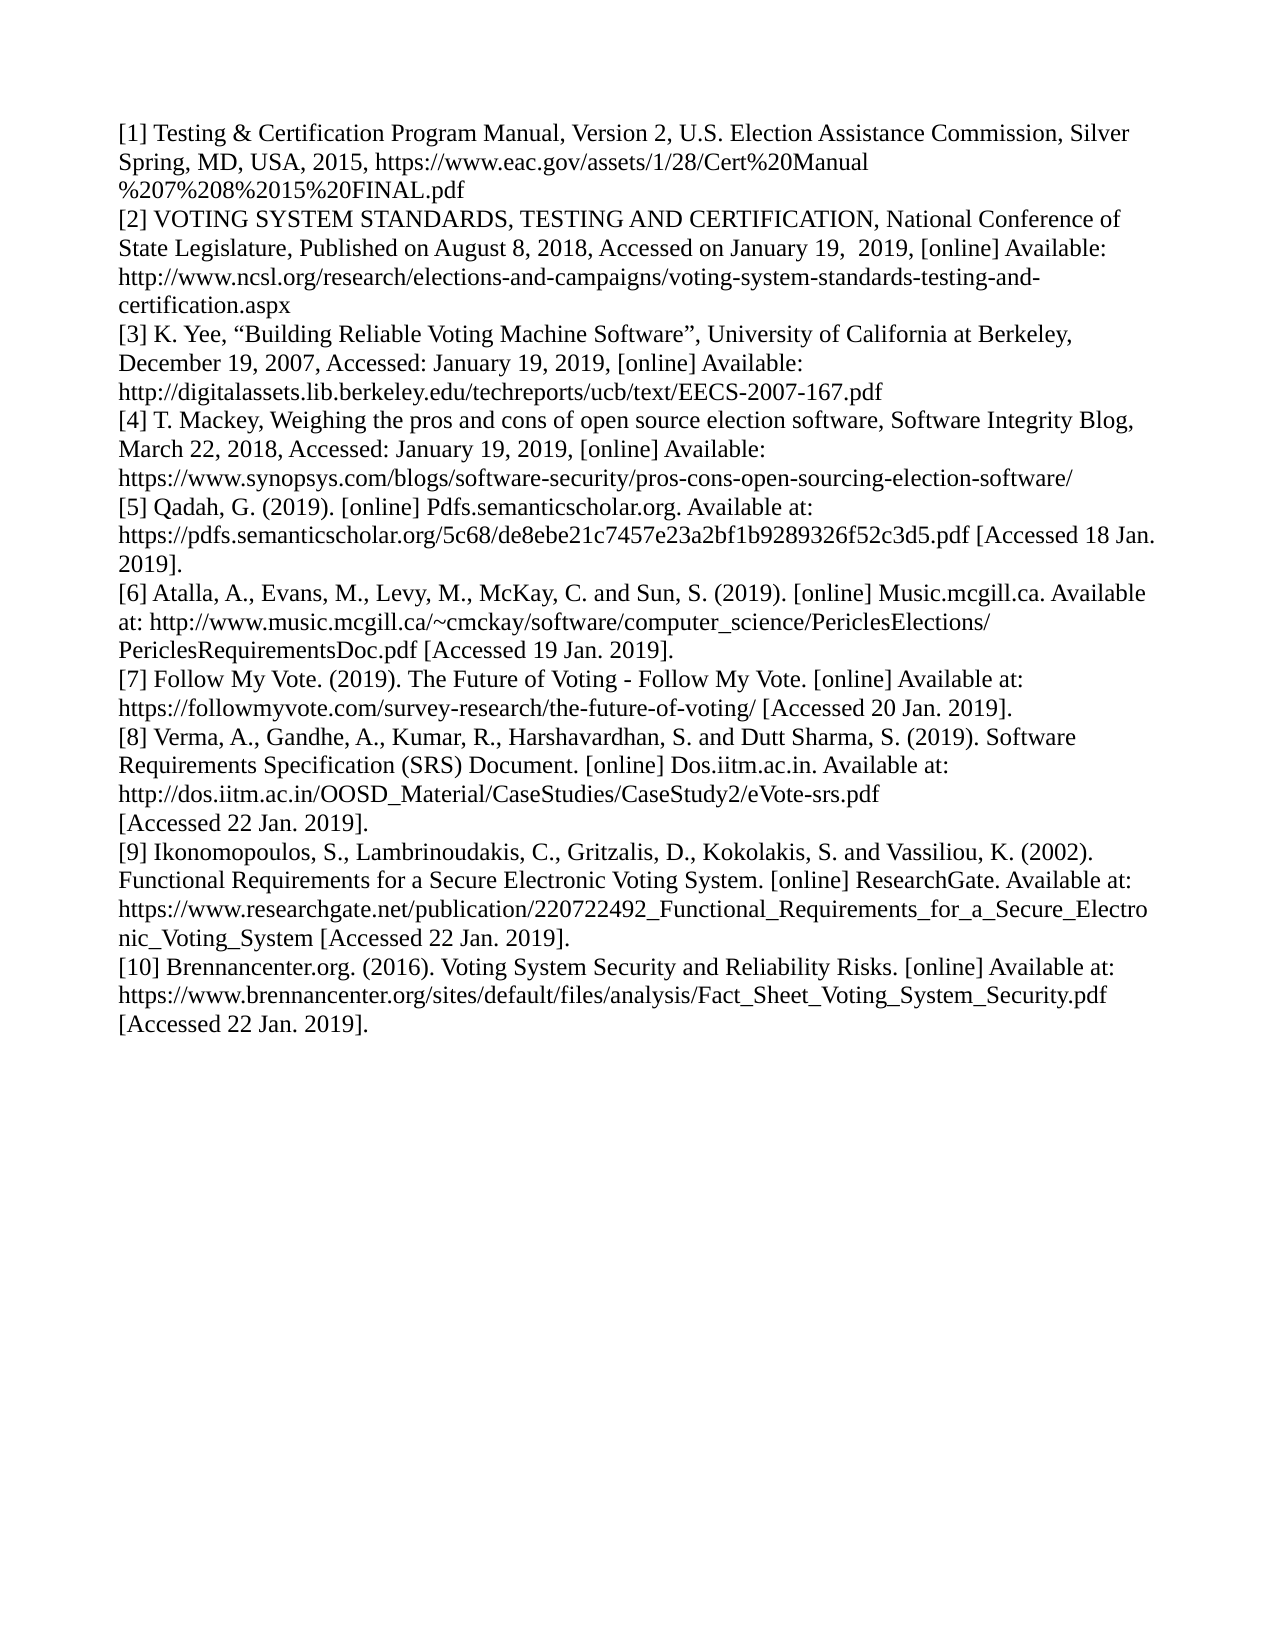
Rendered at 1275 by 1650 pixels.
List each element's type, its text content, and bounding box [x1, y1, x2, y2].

text [1] Testing & Certification Program Manual, Version 2, U.S. Election Assistance Commission, Silver Spring, MD, USA, 2015, https://www.eac.gov/assets/1/28/Cert%20Manual%207%208%2015%20FINAL.pdf [118, 118, 1157, 204]
text [10] Brennancenter.org. (2016). Voting System Security and Reliability Risks. [online] Available at: https://www.brennancenter.org/sites/default/files/analysis/Fact_Sheet_Voting_System_Security.pdf [Accessed 22 Jan. 2019]. [118, 952, 1157, 1038]
text [5] Qadah, G. (2019). [online] Pdfs.semanticscholar.org. Available at: https://pdfs.semanticscholar.org/5c68/de8ebe21c7457e23a2bf1b9289326f52c3d5.pdf [Accessed 18 Jan. 2019]. [118, 492, 1157, 578]
text [9] Ikonomopoulos, S., Lambrinoudakis, C., Gritzalis, D., Kokolakis, S. and Vassiliou, K. (2002). Functional Requirements for a Secure Electronic Voting System. [online] ResearchGate. Available at: https://www.researchgate.net/publication/220722492_Functional_Requirements_for_a_Secure_Electronic_Voting_System [Accessed 22 Jan. 2019]. [118, 837, 1157, 952]
text [Accessed 22 Jan. 2019]. [118, 808, 1157, 837]
text [2] VOTING SYSTEM STANDARDS, TESTING AND CERTIFICATION, National Conference of State Legislature, Published on August 8, 2018, Accessed on January 19, 2019, [online] Available: http://www.ncsl.org/research/elections-and-campaigns/voting-system-standards-testing-and-certification.aspx [118, 204, 1157, 319]
text [3] K. Yee, “Building Reliable Voting Machine Software”, University of California at Berkeley, December 19, 2007, Accessed: January 19, 2019, [online] Available: http://digitalassets.lib.berkeley.edu/techreports/ucb/text/EECS-2007-167.pdf [118, 319, 1157, 406]
text [8] Verma, A., Gandhe, A., Kumar, R., Harshavardhan, S. and Dutt Sharma, S. (2019). Software Requirements Specification (SRS) Document. [online] Dos.iitm.ac.in. Available at: http://dos.iitm.ac.in/OOSD_Material/CaseStudies/CaseStudy2/eVote-srs.pdf [118, 722, 1157, 808]
text [6] Atalla, A., Evans, M., Levy, M., McKay, C. and Sun, S. (2019). [online] Music.mcgill.ca. Available at: http://www.music.mcgill.ca/~cmckay/software/computer_science/PericlesElections/PericlesRequirementsDoc.pdf [Accessed 19 Jan. 2019]. [118, 578, 1157, 664]
text [4] T. Mackey, Weighing the pros and cons of open source election software, Software Integrity Blog, March 22, 2018, Accessed: January 19, 2019, [online] Available: https://www.synopsys.com/blogs/software-security/pros-cons-open-sourcing-election-software/ [118, 406, 1157, 492]
text [7] Follow My Vote. (2019). The Future of Voting - Follow My Vote. [online] Available at: https://followmyvote.com/survey-research/the-future-of-voting/ [Accessed 20 Jan. 2019]. [118, 664, 1157, 722]
